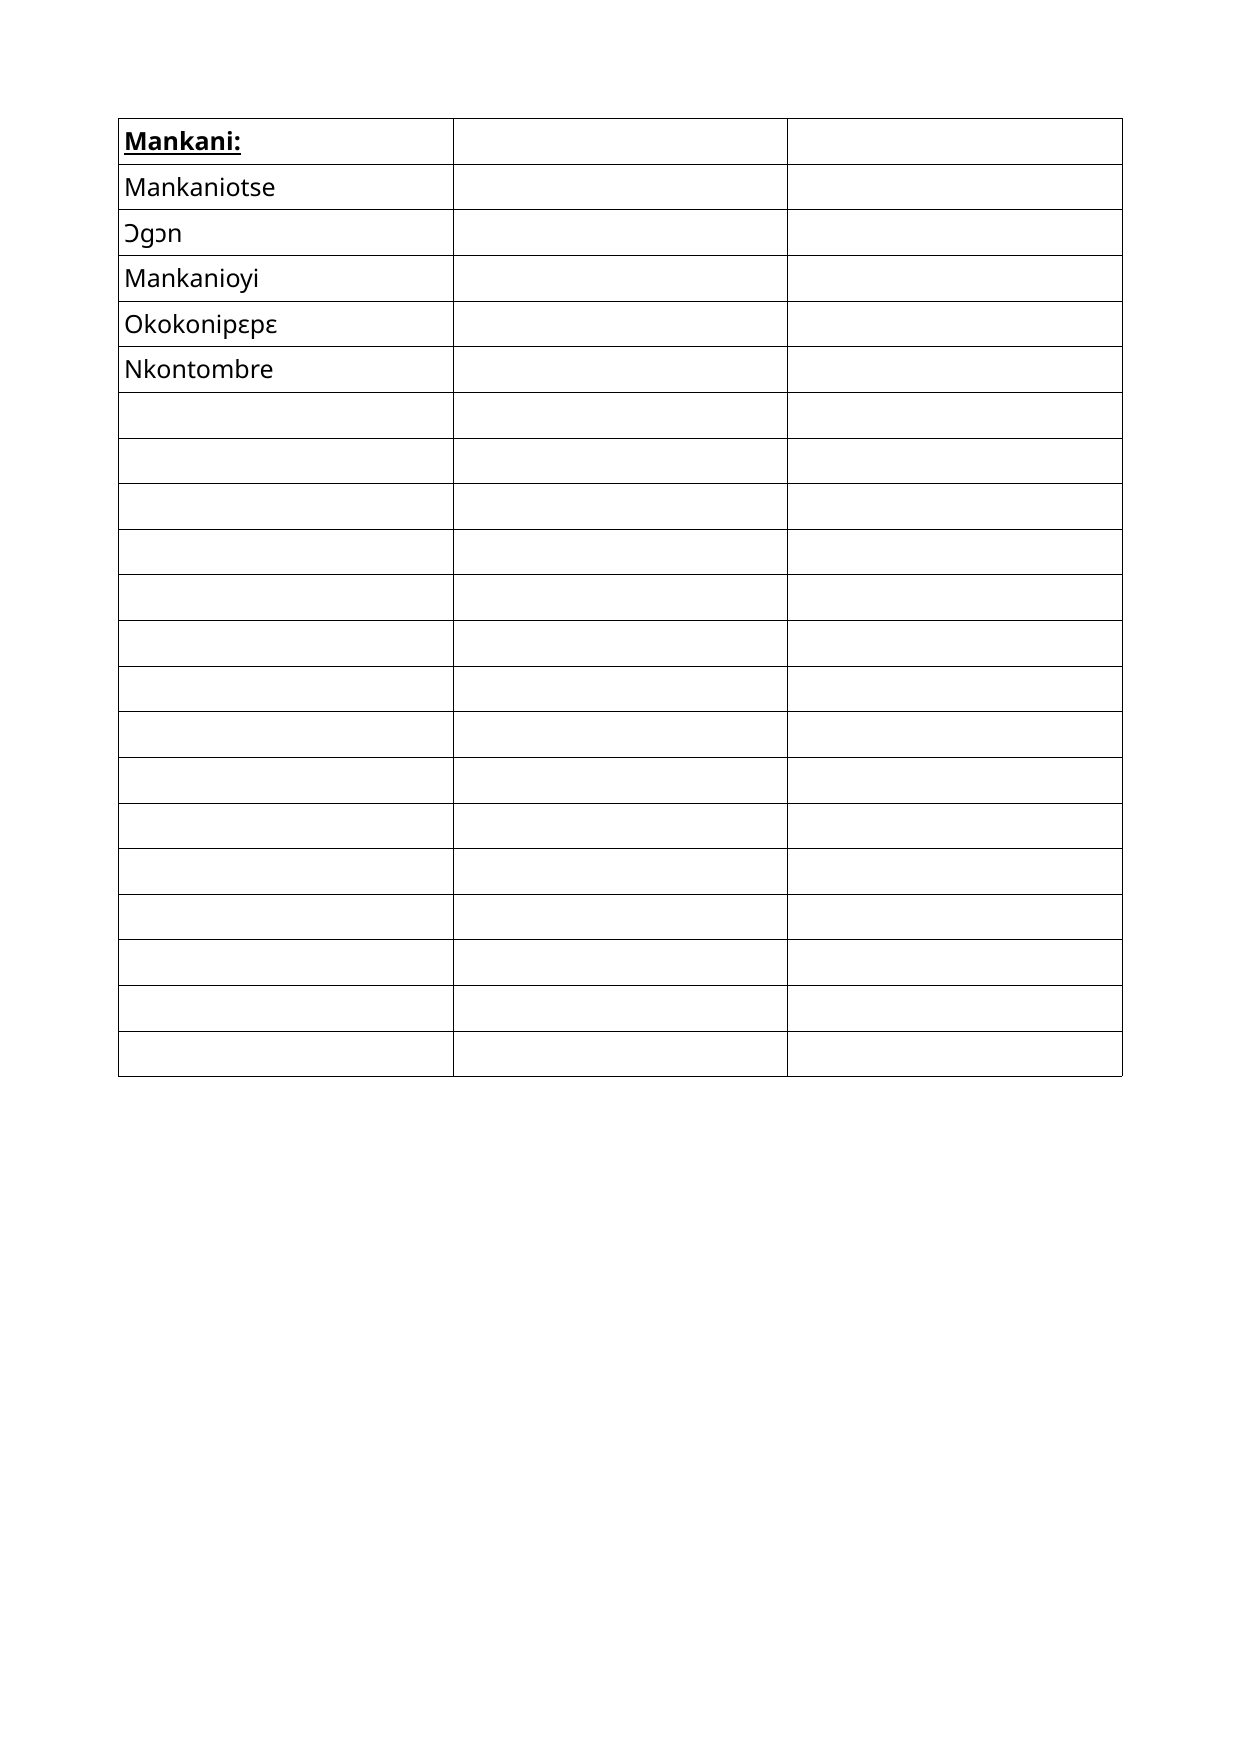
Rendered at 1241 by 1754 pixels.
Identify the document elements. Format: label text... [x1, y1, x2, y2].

table_cell [454, 621, 787, 666]
table_cell [454, 712, 787, 757]
table_cell [788, 439, 1122, 483]
table_cell [788, 575, 1122, 620]
table_cell [788, 302, 1122, 346]
table_cell [119, 758, 453, 802]
table_cell [119, 712, 453, 757]
table_cell [454, 210, 787, 255]
table_cell [454, 1032, 787, 1076]
table_cell [454, 256, 787, 301]
table_cell [119, 439, 453, 483]
table_cell [788, 849, 1122, 894]
table_cell [119, 940, 453, 985]
table_cell Okokonipɛpɛ [119, 302, 453, 346]
table_cell [454, 347, 787, 392]
table_cell [454, 758, 787, 802]
table_cell [788, 256, 1122, 301]
table_cell [454, 165, 787, 209]
table_cell [454, 439, 787, 483]
table_cell [454, 302, 787, 346]
table_cell Ɔgɔn [119, 210, 453, 255]
table_cell [788, 530, 1122, 574]
table_cell [788, 484, 1122, 529]
table_cell [119, 621, 453, 666]
table_cell [454, 393, 787, 437]
table_cell [119, 986, 453, 1031]
table_cell [119, 530, 453, 574]
table_cell [788, 712, 1122, 757]
table_cell [454, 895, 787, 939]
table_cell [119, 393, 453, 437]
table_cell [788, 621, 1122, 666]
table_cell [454, 575, 787, 620]
table_cell [119, 484, 453, 529]
table_cell [119, 667, 453, 711]
table_cell [788, 895, 1122, 939]
table_cell [119, 804, 453, 848]
table_cell Nkontombre [119, 347, 453, 392]
table_cell [788, 347, 1122, 392]
table_cell [788, 986, 1122, 1031]
table_cell [788, 758, 1122, 802]
table_cell [788, 667, 1122, 711]
table_cell [788, 165, 1122, 209]
table_cell [454, 986, 787, 1031]
table_header Mankani: [119, 119, 453, 164]
table_cell [454, 940, 787, 985]
table_cell [119, 895, 453, 939]
table_cell [788, 393, 1122, 437]
table_cell [454, 667, 787, 711]
table_cell [454, 484, 787, 529]
table_cell [788, 210, 1122, 255]
table_cell [119, 575, 453, 620]
table_header [788, 119, 1122, 164]
table_cell Mankanioyi [119, 256, 453, 301]
table_cell [788, 1032, 1122, 1076]
table_cell Mankaniotse [119, 165, 453, 209]
table_cell [119, 1032, 453, 1076]
table_cell [788, 940, 1122, 985]
table_cell [454, 804, 787, 848]
table_cell [119, 849, 453, 894]
table_header [454, 119, 787, 164]
table_cell [788, 804, 1122, 848]
table_cell [454, 530, 787, 574]
table_cell [454, 849, 787, 894]
